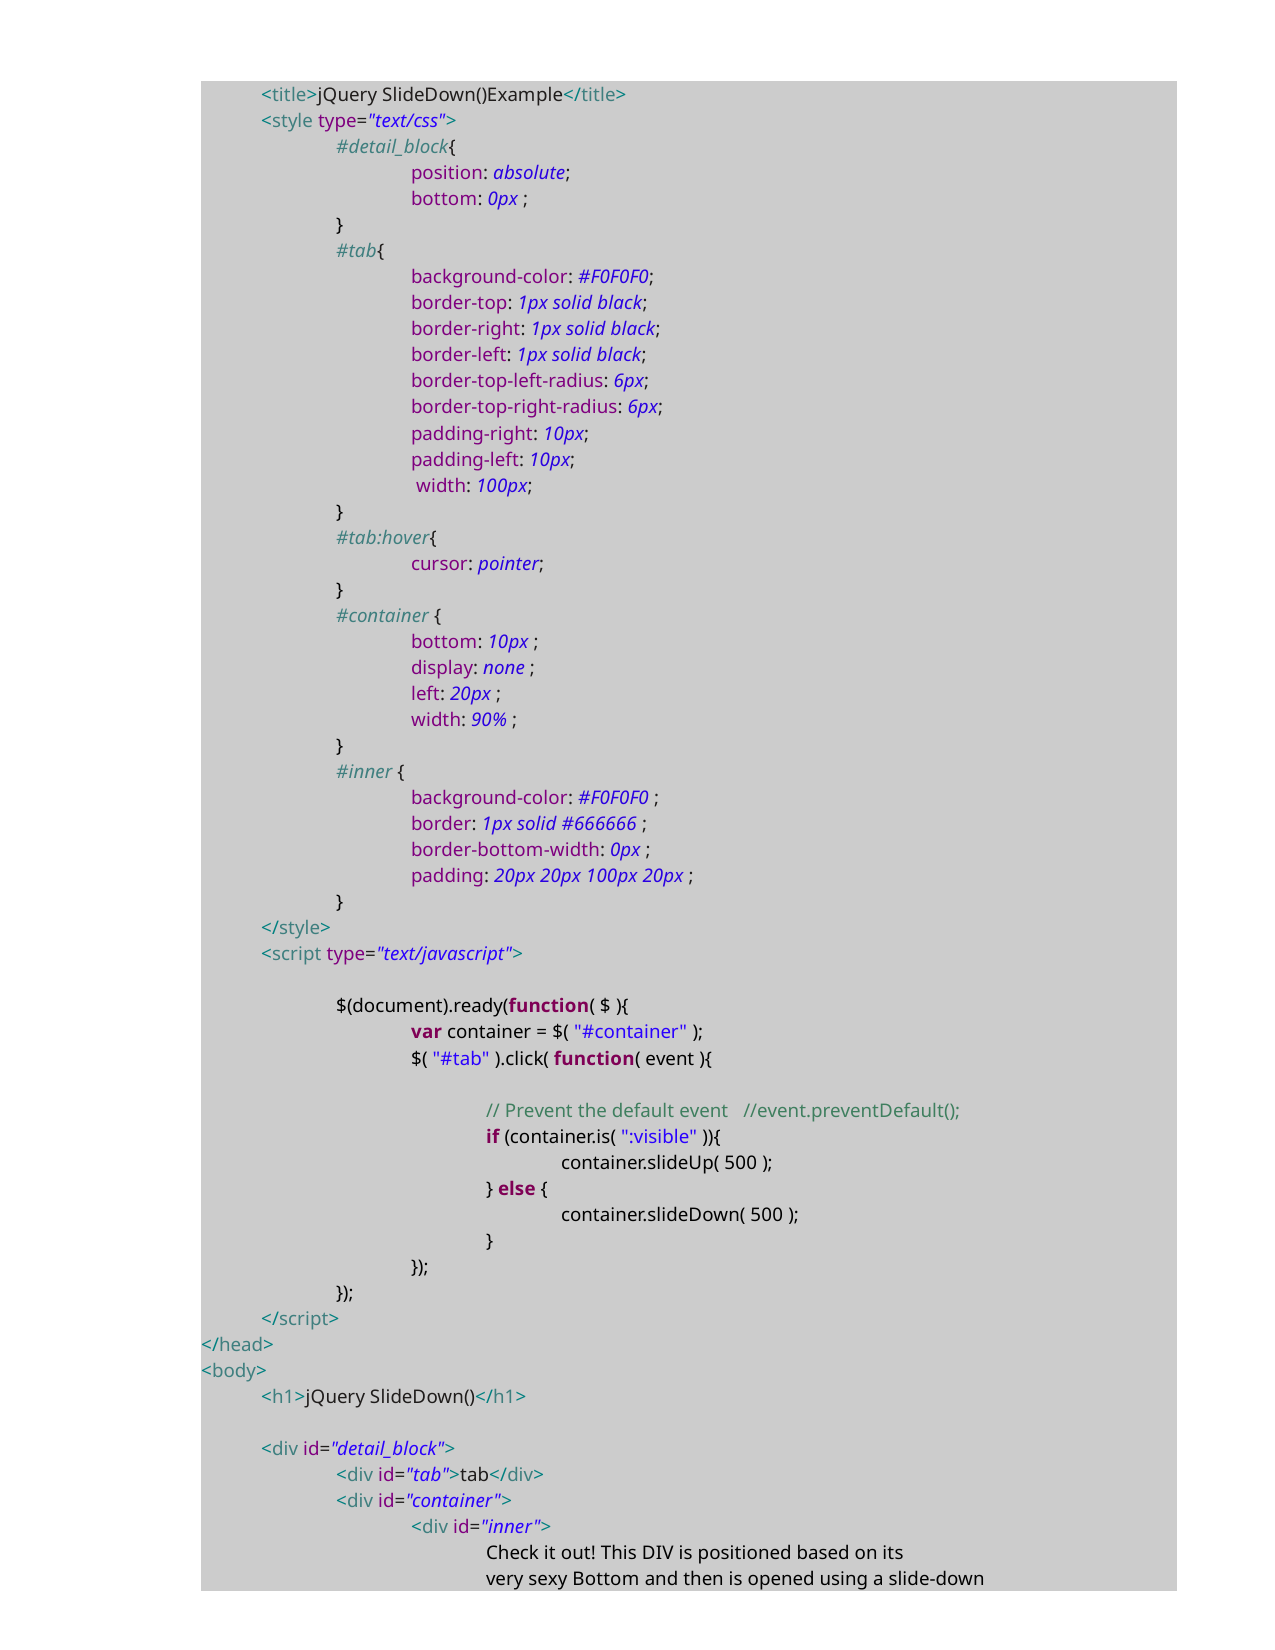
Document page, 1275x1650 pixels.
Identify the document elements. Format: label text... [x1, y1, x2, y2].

text left: 20px ; [201, 680, 1177, 706]
text container.slideUp( 500 ); [201, 1149, 1177, 1175]
text border-right: 1px solid black; [201, 315, 1177, 341]
text padding-right: 10px; [201, 419, 1177, 446]
text <div id="detail_block"> [201, 1435, 1177, 1461]
text <div id="container"> [201, 1487, 1177, 1513]
text border-bottom-width: 0px ; [201, 836, 1177, 862]
text var container = $( "#container" ); [201, 1018, 1177, 1044]
text border-top: 1px solid black; [201, 289, 1177, 315]
text width: 90% ; [201, 706, 1177, 732]
text bottom: 0px ; [201, 185, 1177, 211]
text very sexy Bottom and then is opened using a slide-down [201, 1565, 1177, 1591]
text }); [201, 1253, 1177, 1279]
text } [201, 498, 1177, 524]
text // Prevent the default event //event.preventDefault(); [201, 1097, 1177, 1123]
text <div id="inner"> [201, 1513, 1177, 1539]
text <div id="tab">tab</div> [201, 1461, 1177, 1487]
text display: none ; [201, 654, 1177, 680]
text <title>jQuery SlideDown()Example</title> [201, 81, 1177, 107]
text } else { [201, 1175, 1177, 1201]
text border-left: 1px solid black; [201, 341, 1177, 367]
text #tab{ [201, 237, 1177, 263]
text </head> [201, 1331, 1177, 1357]
text $( "#tab" ).click( function( event ){ [201, 1044, 1177, 1071]
text </script> [201, 1305, 1177, 1331]
text cursor: pointer; [201, 550, 1177, 576]
text }); [201, 1279, 1177, 1305]
text bottom: 10px ; [201, 628, 1177, 654]
text <body> [201, 1357, 1177, 1383]
text background-color: #F0F0F0; [201, 263, 1177, 289]
text Check it out! This DIV is positioned based on its [201, 1539, 1177, 1565]
text $(document).ready(function( $ ){ [201, 992, 1177, 1018]
text padding-left: 10px; [201, 446, 1177, 472]
text <h1>jQuery SlideDown()</h1> [201, 1383, 1177, 1409]
text #tab:hover{ [201, 524, 1177, 550]
text } [201, 732, 1177, 758]
text if (container.is( ":visible" )){ [201, 1123, 1177, 1149]
text background-color: #F0F0F0 ; [201, 784, 1177, 810]
text width: 100px; [201, 472, 1177, 498]
text #detail_block{ [201, 133, 1177, 159]
text border: 1px solid #666666 ; [201, 810, 1177, 836]
text } [201, 576, 1177, 602]
text padding: 20px 20px 100px 20px ; [201, 862, 1177, 888]
text border-top-right-radius: 6px; [201, 393, 1177, 419]
text #inner { [201, 758, 1177, 784]
text position: absolute; [201, 159, 1177, 185]
text container.slideDown( 500 ); [201, 1201, 1177, 1227]
text <script type="text/javascript"> [201, 940, 1177, 966]
text </style> [201, 914, 1177, 940]
text } [201, 1227, 1177, 1253]
text <style type="text/css"> [201, 107, 1177, 133]
text } [201, 211, 1177, 237]
text border-top-left-radius: 6px; [201, 367, 1177, 393]
text #container { [201, 602, 1177, 628]
text } [201, 888, 1177, 914]
